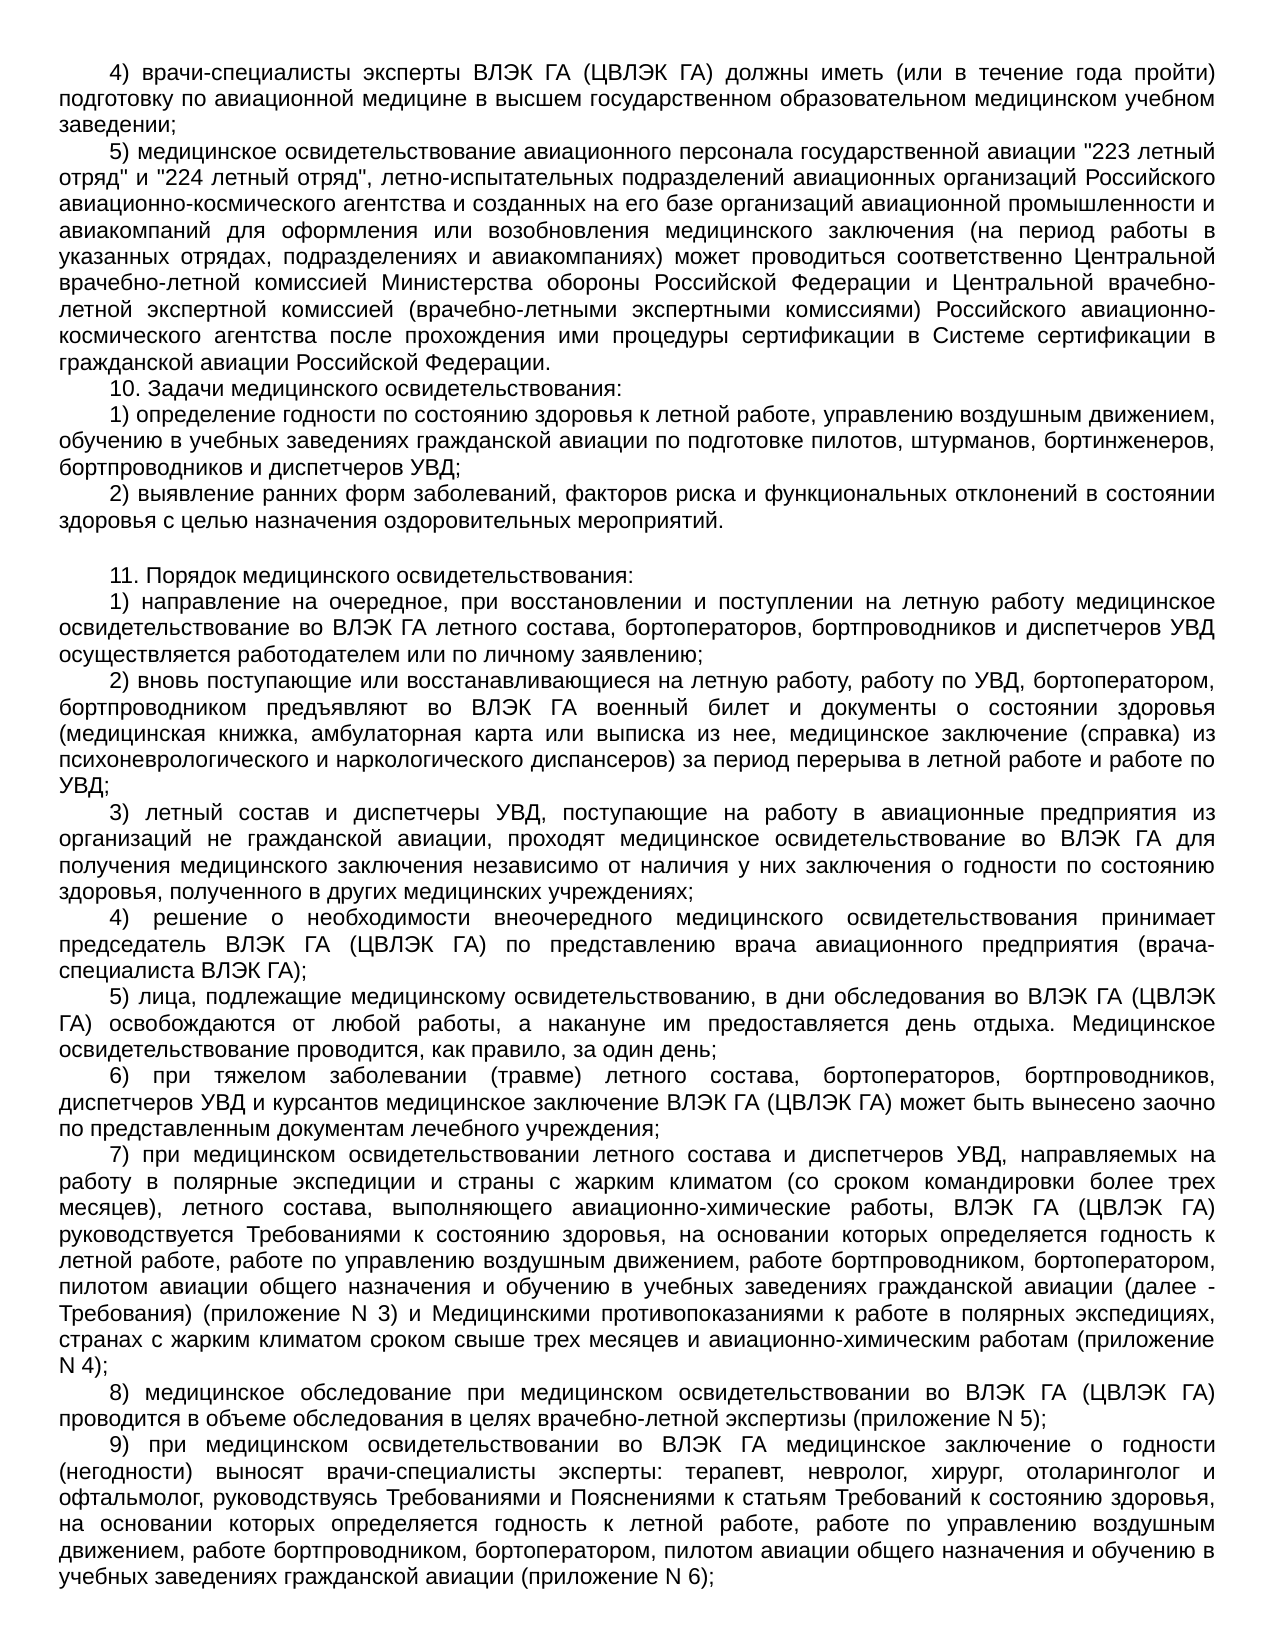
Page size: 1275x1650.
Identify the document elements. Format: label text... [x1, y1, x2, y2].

text 11. Порядок медицинского освидетельствования: [58, 562, 1216, 588]
text 9) при медицинском освидетельствовании во ВЛЭК ГА медицинское заключение о годности (негодности) выносят врачи-специалисты эксперты: терапевт, невролог, хирург, отоларинголог и офтальмолог, руководствуясь Требованиями и Пояснениями к статьям Требований к состоянию здоровья, на основании которых определяется годность к летной работе, работе по управлению воздушным движением, работе бортпроводником, бортоператором, пилотом авиации общего назначения и обучению в учебных заведениях гражданской авиации (приложение N 6); [58, 1431, 1216, 1589]
text 2) выявление ранних форм заболеваний, факторов риска и функциональных отклонений в состоянии здоровья с целью назначения оздоровительных мероприятий. [58, 480, 1216, 533]
text 6) при тяжелом заболевании (травме) летного состава, бортоператоров, бортпроводников, диспетчеров УВД и курсантов медицинское заключение ВЛЭК ГА (ЦВЛЭК ГА) может быть вынесено заочно по представленным документам лечебного учреждения; [58, 1062, 1216, 1141]
text 1) определение годности по состоянию здоровья к летной работе, управлению воздушным движением, обучению в учебных заведениях гражданской авиации по подготовке пилотов, штурманов, бортинженеров, бортпроводников и диспетчеров УВД; [58, 401, 1216, 480]
text 5) лица, подлежащие медицинскому освидетельствованию, в дни обследования во ВЛЭК ГА (ЦВЛЭК ГА) освобождаются от любой работы, а накануне им предоставляется день отдыха. Медицинское освидетельствование проводится, как правило, за один день; [58, 983, 1216, 1062]
text 4) врачи-специалисты эксперты ВЛЭК ГА (ЦВЛЭК ГА) должны иметь (или в течение года пройти) подготовку по авиационной медицине в высшем государственном образовательном медицинском учебном заведении; [58, 58, 1216, 138]
text 7) при медицинском освидетельствовании летного состава и диспетчеров УВД, направляемых на работу в полярные экспедиции и страны с жарким климатом (со сроком командировки более трех месяцев), летного состава, выполняющего авиационно-химические работы, ВЛЭК ГА (ЦВЛЭК ГА) руководствуется Требованиями к состоянию здоровья, на основании которых определяется годность к летной работе, работе по управлению воздушным движением, работе бортпроводником, бортоператором, пилотом авиации общего назначения и обучению в учебных заведениях гражданской авиации (далее - Требования) (приложение N 3) и Медицинскими противопоказаниями к работе в полярных экспедициях, странах с жарким климатом сроком свыше трех месяцев и авиационно-химическим работам (приложение N 4); [58, 1141, 1216, 1379]
text 4) решение о необходимости внеочередного медицинского освидетельствования принимает председатель ВЛЭК ГА (ЦВЛЭК ГА) по представлению врача авиационного предприятия (врача-специалиста ВЛЭК ГА); [58, 904, 1216, 983]
text 5) медицинское освидетельствование авиационного персонала государственной авиации "223 летный отряд" и "224 летный отряд", летно-испытательных подразделений авиационных организаций Российского авиационно-космического агентства и созданных на его базе организаций авиационной промышленности и авиакомпаний для оформления или возобновления медицинского заключения (на период работы в указанных отрядах, подразделениях и авиакомпаниях) может проводиться соответственно Центральной врачебно-летной комиссией Министерства обороны Российской Федерации и Центральной врачебно-летной экспертной комиссией (врачебно-летными экспертными комиссиями) Российского авиационно-космического агентства после прохождения ими процедуры сертификации в Системе сертификации в гражданской авиации Российской Федерации. [58, 138, 1216, 375]
text 10. Задачи медицинского освидетельствования: [58, 375, 1216, 401]
text 3) летный состав и диспетчеры УВД, поступающие на работу в авиационные предприятия из организаций не гражданской авиации, проходят медицинское освидетельствование во ВЛЭК ГА для получения медицинского заключения независимо от наличия у них заключения о годности по состоянию здоровья, полученного в других медицинских учреждениях; [58, 799, 1216, 904]
text 2) вновь поступающие или восстанавливающиеся на летную работу, работу по УВД, бортоператором, бортпроводником предъявляют во ВЛЭК ГА военный билет и документы о состоянии здоровья (медицинская книжка, амбулаторная карта или выписка из нее, медицинское заключение (справка) из психоневрологического и наркологического диспансеров) за период перерыва в летной работе и работе по УВД; [58, 667, 1216, 799]
text 1) направление на очередное, при восстановлении и поступлении на летную работу медицинское освидетельствование во ВЛЭК ГА летного состава, бортоператоров, бортпроводников и диспетчеров УВД осуществляется работодателем или по личному заявлению; [58, 588, 1216, 667]
text 8) медицинское обследование при медицинском освидетельствовании во ВЛЭК ГА (ЦВЛЭК ГА) проводится в объеме обследования в целях врачебно-летной экспертизы (приложение N 5); [58, 1379, 1216, 1431]
